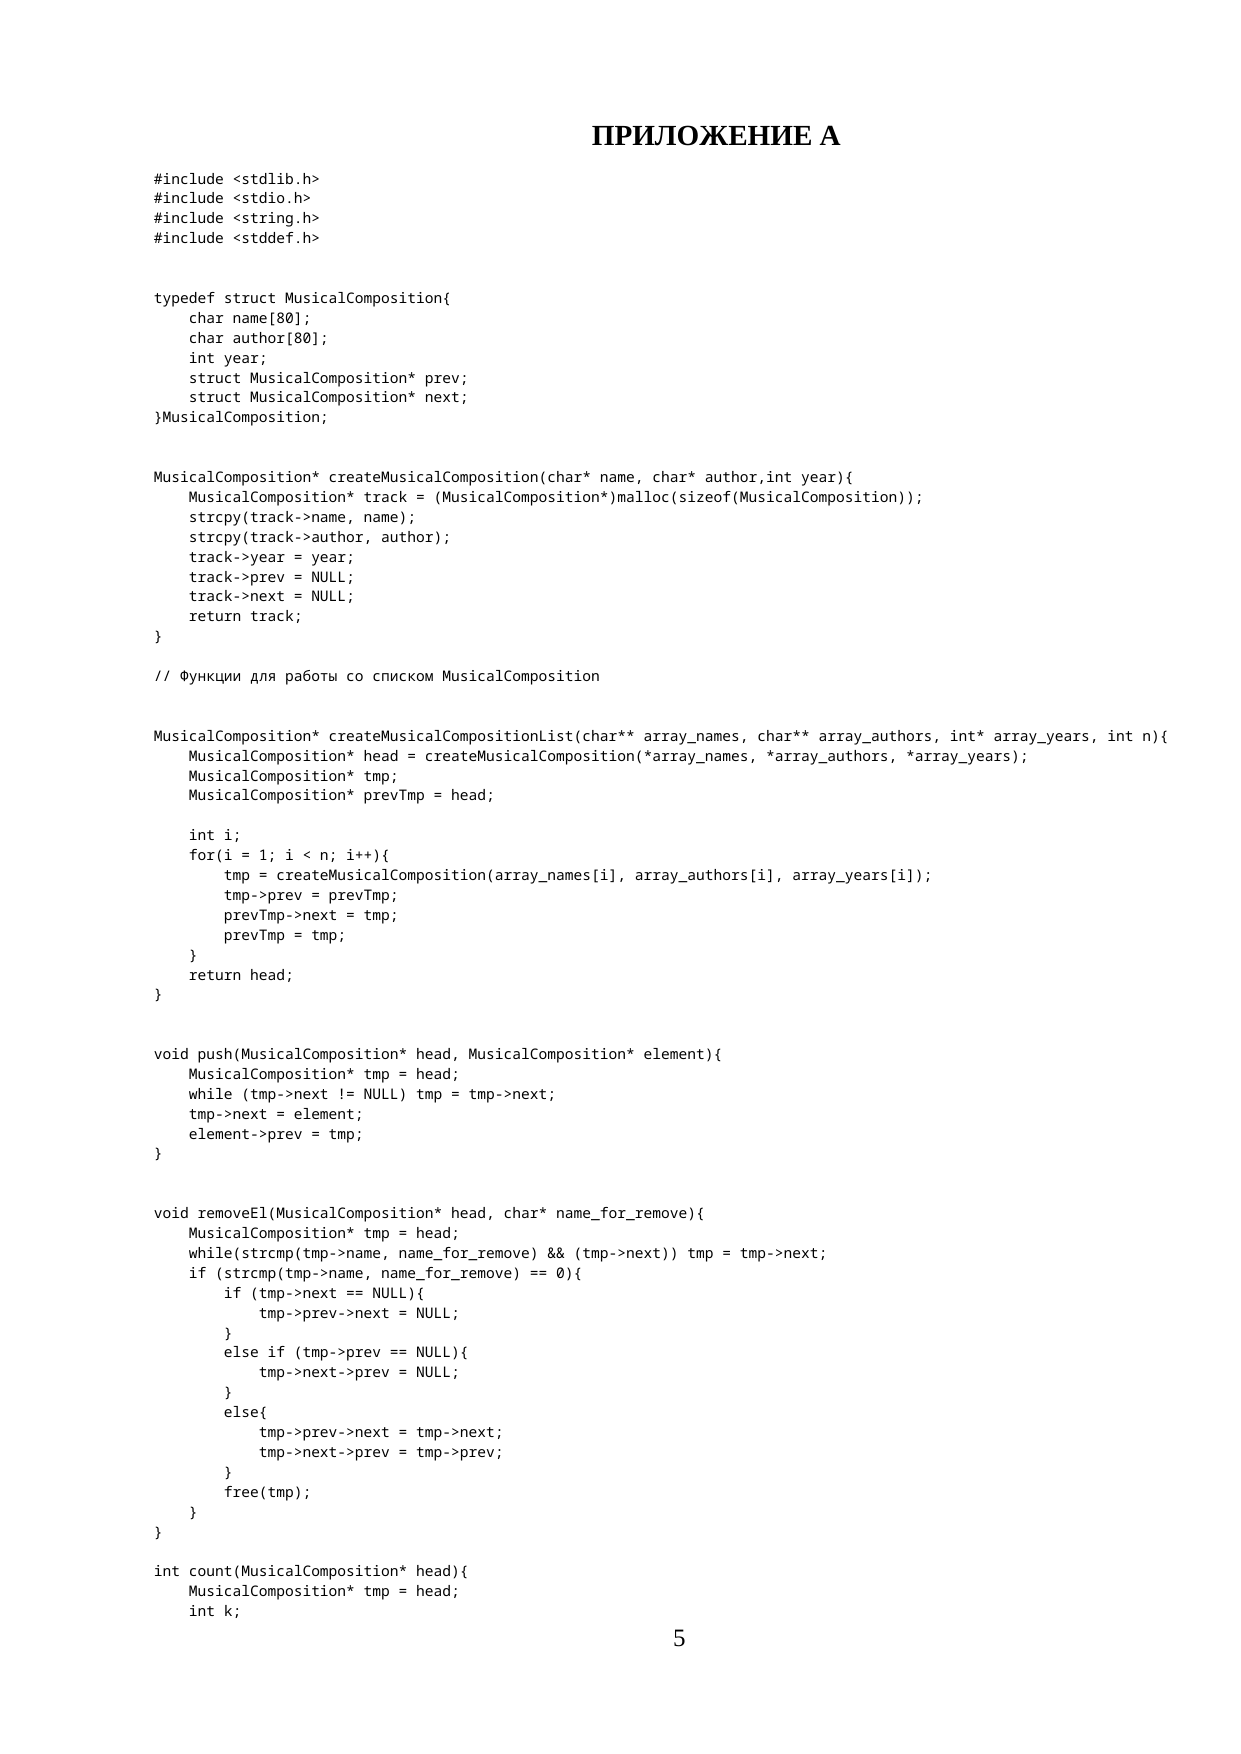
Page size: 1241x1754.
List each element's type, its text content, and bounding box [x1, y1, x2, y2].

text MusicalComposition* tmp; [153, 765, 1181, 785]
text while(strcmp(tmp->name, name_for_remove) && (tmp->next)) tmp = tmp->next; [153, 1243, 1181, 1263]
text MusicalComposition* head = createMusicalComposition(*array_names, *array_authors, *array_years); [153, 745, 1181, 765]
text tmp = createMusicalComposition(array_names[i], array_authors[i], array_years[i]); [153, 865, 1181, 885]
text int count(MusicalComposition* head){ [153, 1561, 1181, 1581]
text return track; [153, 606, 1181, 626]
text if (strcmp(tmp->name, name_for_remove) == 0){ [153, 1263, 1181, 1283]
text MusicalComposition* tmp = head; [153, 1223, 1181, 1243]
text } [153, 1501, 1181, 1521]
text struct MusicalComposition* next; [153, 387, 1181, 407]
text track->year = year; [153, 546, 1181, 566]
text #include <stddef.h> [153, 228, 1181, 248]
text free(tmp); [153, 1482, 1181, 1501]
text if (tmp->next == NULL){ [153, 1283, 1181, 1302]
text else if (tmp->prev == NULL){ [153, 1342, 1181, 1362]
text char name[80]; [153, 308, 1181, 328]
text struct MusicalComposition* prev; [153, 367, 1181, 387]
text MusicalComposition* createMusicalCompositionList(char** array_names, char** array_authors, int* array_years, int n){ [153, 726, 1181, 745]
text tmp->prev = prevTmp; [153, 885, 1181, 904]
text MusicalComposition* createMusicalComposition(char* name, char* author,int year){ [153, 467, 1181, 487]
text int k; [153, 1601, 1181, 1621]
text while (tmp->next != NULL) tmp = tmp->next; [153, 1084, 1181, 1103]
text track->next = NULL; [153, 586, 1181, 606]
text tmp->prev->next = tmp->next; [153, 1422, 1181, 1442]
text for(i = 1; i < n; i++){ [153, 845, 1181, 865]
text track->prev = NULL; [153, 566, 1181, 586]
text ПРИЛОЖЕНИЕ А [177, 118, 1181, 152]
text MusicalComposition* prevTmp = head; [153, 785, 1181, 805]
text prevTmp = tmp; [153, 924, 1181, 944]
text } [153, 1382, 1181, 1402]
text int year; [153, 347, 1181, 367]
text tmp->next->prev = NULL; [153, 1362, 1181, 1382]
text int i; [153, 825, 1181, 845]
text MusicalComposition* track = (MusicalComposition*)malloc(sizeof(MusicalComposition)); [153, 487, 1181, 507]
text }MusicalComposition; [153, 407, 1181, 427]
text tmp->next->prev = tmp->prev; [153, 1442, 1181, 1462]
text else{ [153, 1402, 1181, 1422]
text MusicalComposition* tmp = head; [153, 1064, 1181, 1084]
text prevTmp->next = tmp; [153, 904, 1181, 924]
text element->prev = tmp; [153, 1123, 1181, 1143]
text MusicalComposition* tmp = head; [153, 1581, 1181, 1601]
text typedef struct MusicalComposition{ [153, 288, 1181, 308]
text } [153, 984, 1181, 1004]
text #include <stdlib.h> [153, 168, 1181, 188]
text } [153, 944, 1181, 964]
text tmp->prev->next = NULL; [153, 1302, 1181, 1322]
text tmp->next = element; [153, 1103, 1181, 1123]
text } [153, 1462, 1181, 1482]
text } [153, 626, 1181, 646]
text void removeEl(MusicalComposition* head, char* name_for_remove){ [153, 1203, 1181, 1223]
text strcpy(track->author, author); [153, 527, 1181, 546]
text #include <string.h> [153, 208, 1181, 228]
text // Функции для работы со списком MusicalComposition [153, 666, 1181, 686]
text return head; [153, 964, 1181, 984]
text strcpy(track->name, name); [153, 507, 1181, 527]
text } [153, 1521, 1181, 1541]
text } [153, 1143, 1181, 1163]
text } [153, 1322, 1181, 1342]
text void push(MusicalComposition* head, MusicalComposition* element){ [153, 1044, 1181, 1064]
text #include <stdio.h> [153, 188, 1181, 208]
text char author[80]; [153, 328, 1181, 347]
